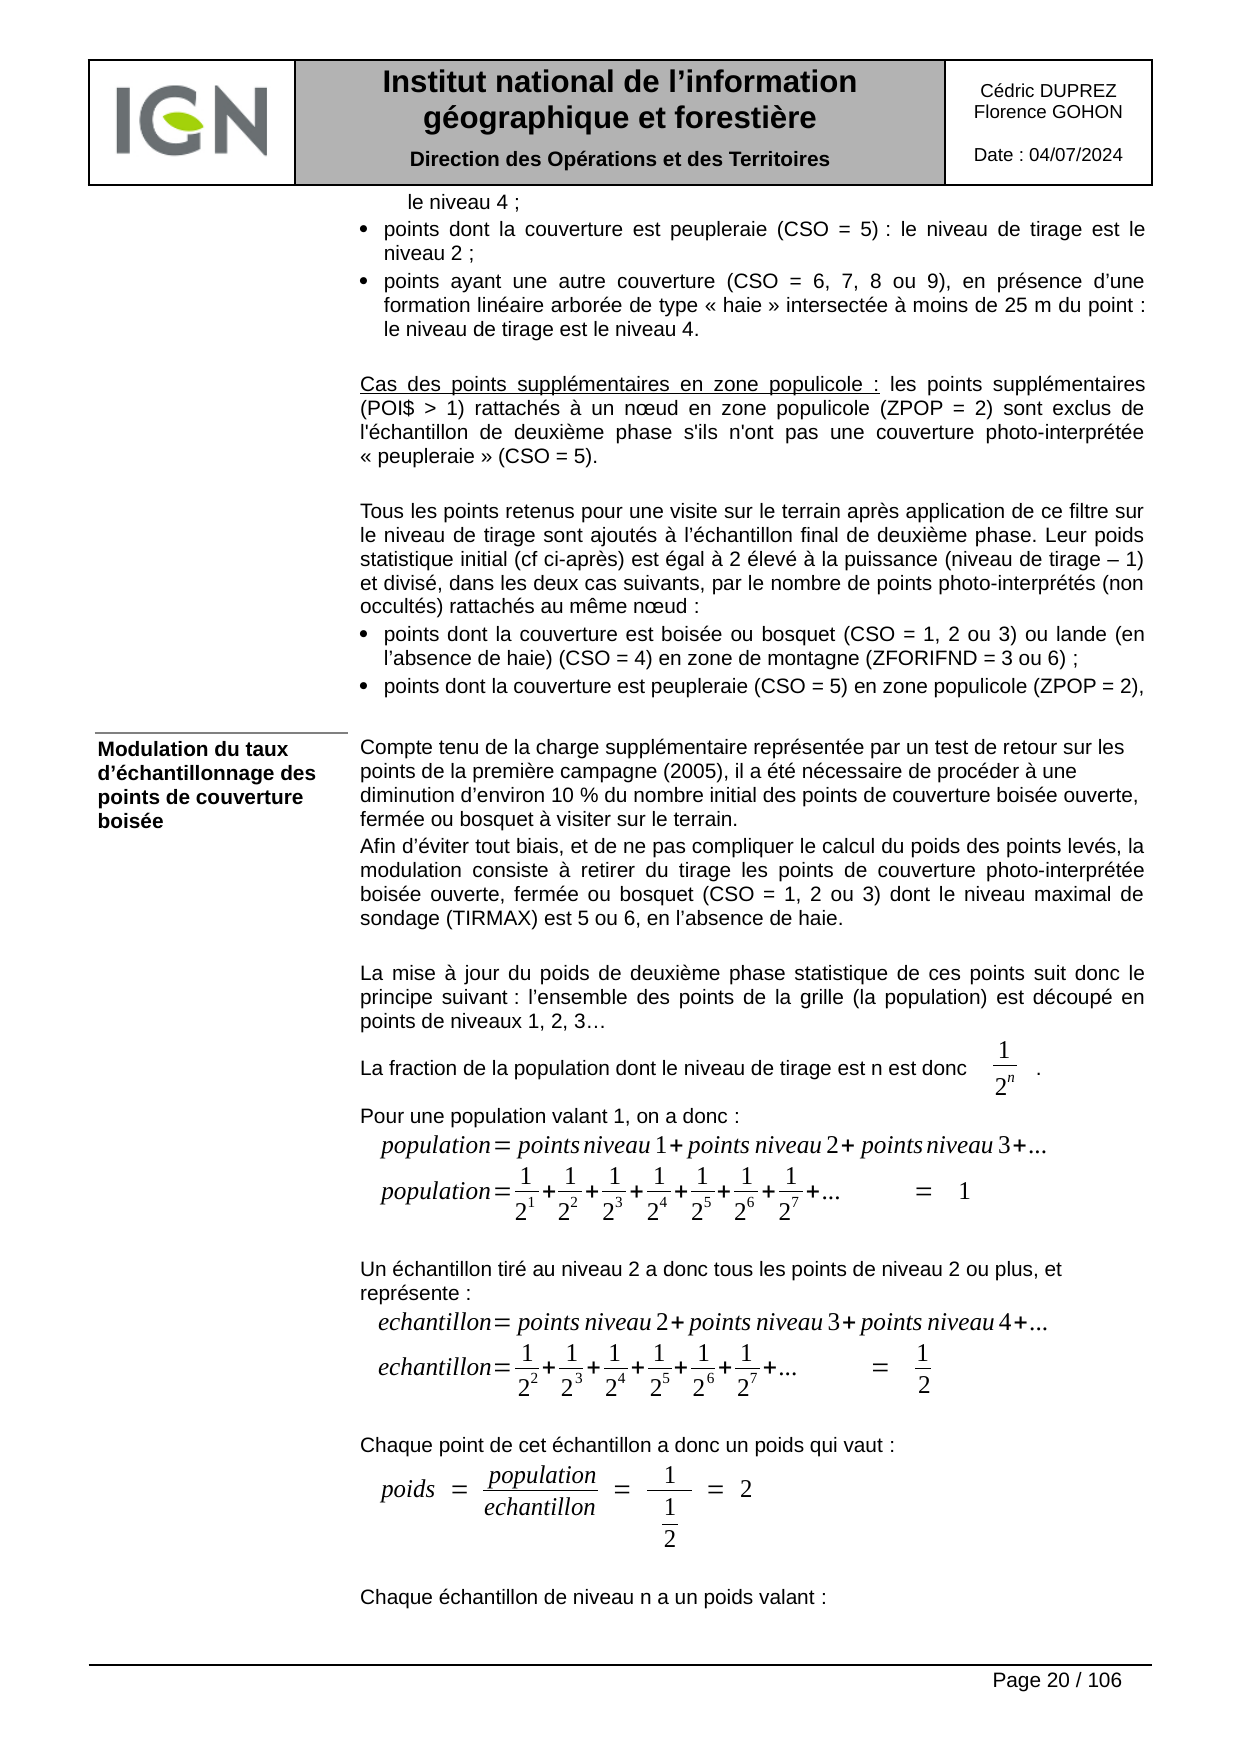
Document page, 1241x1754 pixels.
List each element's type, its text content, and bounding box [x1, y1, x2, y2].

table_cell Compte tenu de la charge supplémentaire représentée par un test de retour sur les points de la première campagne (2005), il a été nécessaire de procéder à une diminution d’environ 10 % du nombre initial des points de couverture boisée ouverte, fermée ou bosquet à visiter sur le terrain. Afin d’éviter tout biais, et de ne pas compliquer le calcul du poids des points levés, la modulation consiste à retirer du tirage les points de couverture photo-interprétée boisée ouverte, fermée ou bosquet (CSO = 1, 2 ou 3) dont le niveau maximal de sondage (TIRMAX) est 5 ou 6, en l’absence de haie. La mise à jour du poids de deuxième phase statistique de ces points suit donc le principe suivant : l’ensemble des points de la grille (la population) est découpé en points de niveaux 1, 2, 3… La fraction de la population dont le niveau de tirage est n est donc . Pour une population valant 1, on a donc : Un échantillon tiré au niveau 2 a donc tous les points de niveau 2 ou plus, et représente : Chaque point de cet échantillon a donc un poids qui vaut : Chaque échantillon de niveau n a un poids valant : En enlevant à l’échantillon tiré au niveau n les points des niveaux n1 et n2 (n2 > n1), on a donc : Par exemple, un point de couverture boisée tiré en zone d’« autre forêt exploitée » aurait initialement eu un poids égal à 2. Avec la modulation pratiquée, son poids passe à 64/29 = 2,21. [354, 731, 1152, 1614]
table_cell Modulation du taux d’échantillonnage des points de couverture boisée [89, 731, 354, 1614]
picture [91, 62, 293, 180]
table_cell [89, 186, 354, 731]
table_cell Le tirage des points à visiter sur le terrain dépend de trois facteurs : Les données collectées sur les points par photo-interprétation ; Le niveau maximal de tirage du nœud auquel est rattaché le point ; La zone dans laquelle tombe le nœud auquel est rattaché le point. Tous les points qui répondent à au moins un des critères suivants à l’issue de la photo-interprétation sont conservés avec leur poids statistique de première phase dans l’échantillon final de deuxième phase. L’information finale sur ces points (couverture, utilisation, etc.) est celle issue de la photo-interprétation : points occultés (OCC = 0) ; points dont l’utilisation du sol photo-interprétée est « récréation, habitat » (UTO = 2) ; points de couverture du sol photo-interprétée « lande » (CSO = 4) rattachés à un nœud en zone de haute montagne (ZFORIFND = 6), en l’absence d'intersection avec une formation linéaire arborée de type « haie » (TLHF1 = 8) à moins de 25 m ; points de couverture du sol photo-interprétée « autre végétation », « sans végétation, artificialisé », « sans végétation, naturel » ou « eau continentale » (CSO = 6, 7, 8 ou 9), en l’absence d'intersection avec une formation linéaire arborée de type « haie » (TLHF1 = 8) à moins de 25 m. Une fois cette sélection selon les données photo-interprétées faite, les points éligibles à une visite sur le terrain sont filtrés selon le niveau de tirage maximal du nœud auquel ils sont rattachés, pour définir l’échantillon à visiter sur le terrain. Les critères sont alors les suivants : points dont la couverture est boisée ou bosquet (CSO = 1, 2 ou 3) : nœud en zone d’autre forêt exploitée (ZFORIFND = 2) ou en zone de garrigue Corse (ZFORIFND = 7) : le niveau de tirage est le niveau 2, nœud dans une autre zone géographique (ZFORIFND) : le niveau de tirage est le niveau 3 ; points dont la couverture est lande (CSO = 4) : nœud en zone d’autre forêt exploitée (ZFORIFND = 2) ou en zone de garrigue Corse (ZFORIFND = 7) : le niveau de tirage est le niveau 3, nœud dans une autre zone géographique (ZFORIFND) : le niveau de tirage est le niveau 4 ; points dont la couverture est peupleraie (CSO = 5) : le niveau de tirage est le niveau 2 ; points ayant une autre couverture (CSO = 6, 7, 8 ou 9), en présence d’une formation linéaire arborée de type « haie » intersectée à moins de 25 m du point : le niveau de tirage est le niveau 4. Cas des points supplémentaires en zone populicole : les points supplémentaires (POI$ > 1) rattachés à un nœud en zone populicole (ZPOP = 2) sont exclus de l'échantillon de deuxième phase s'ils n'ont pas une couverture photo-interprétée « peupleraie » (CSO = 5). Tous les points retenus pour une visite sur le terrain après application de ce filtre sur le niveau de tirage sont ajoutés à l’échantillon final de deuxième phase. Leur poids statistique initial (cf ci-après) est égal à 2 élevé à la puissance (niveau de tirage – 1) et divisé, dans les deux cas suivants, par le nombre de points photo-interprétés (non occultés) rattachés au même nœud : points dont la couverture est boisée ou bosquet (CSO = 1, 2 ou 3) ou lande (en l’absence de haie) (CSO = 4) en zone de montagne (ZFORIFND = 3 ou 6) ; points dont la couverture est peupleraie (CSO = 5) en zone populicole (ZPOP = 2), [354, 186, 1152, 731]
